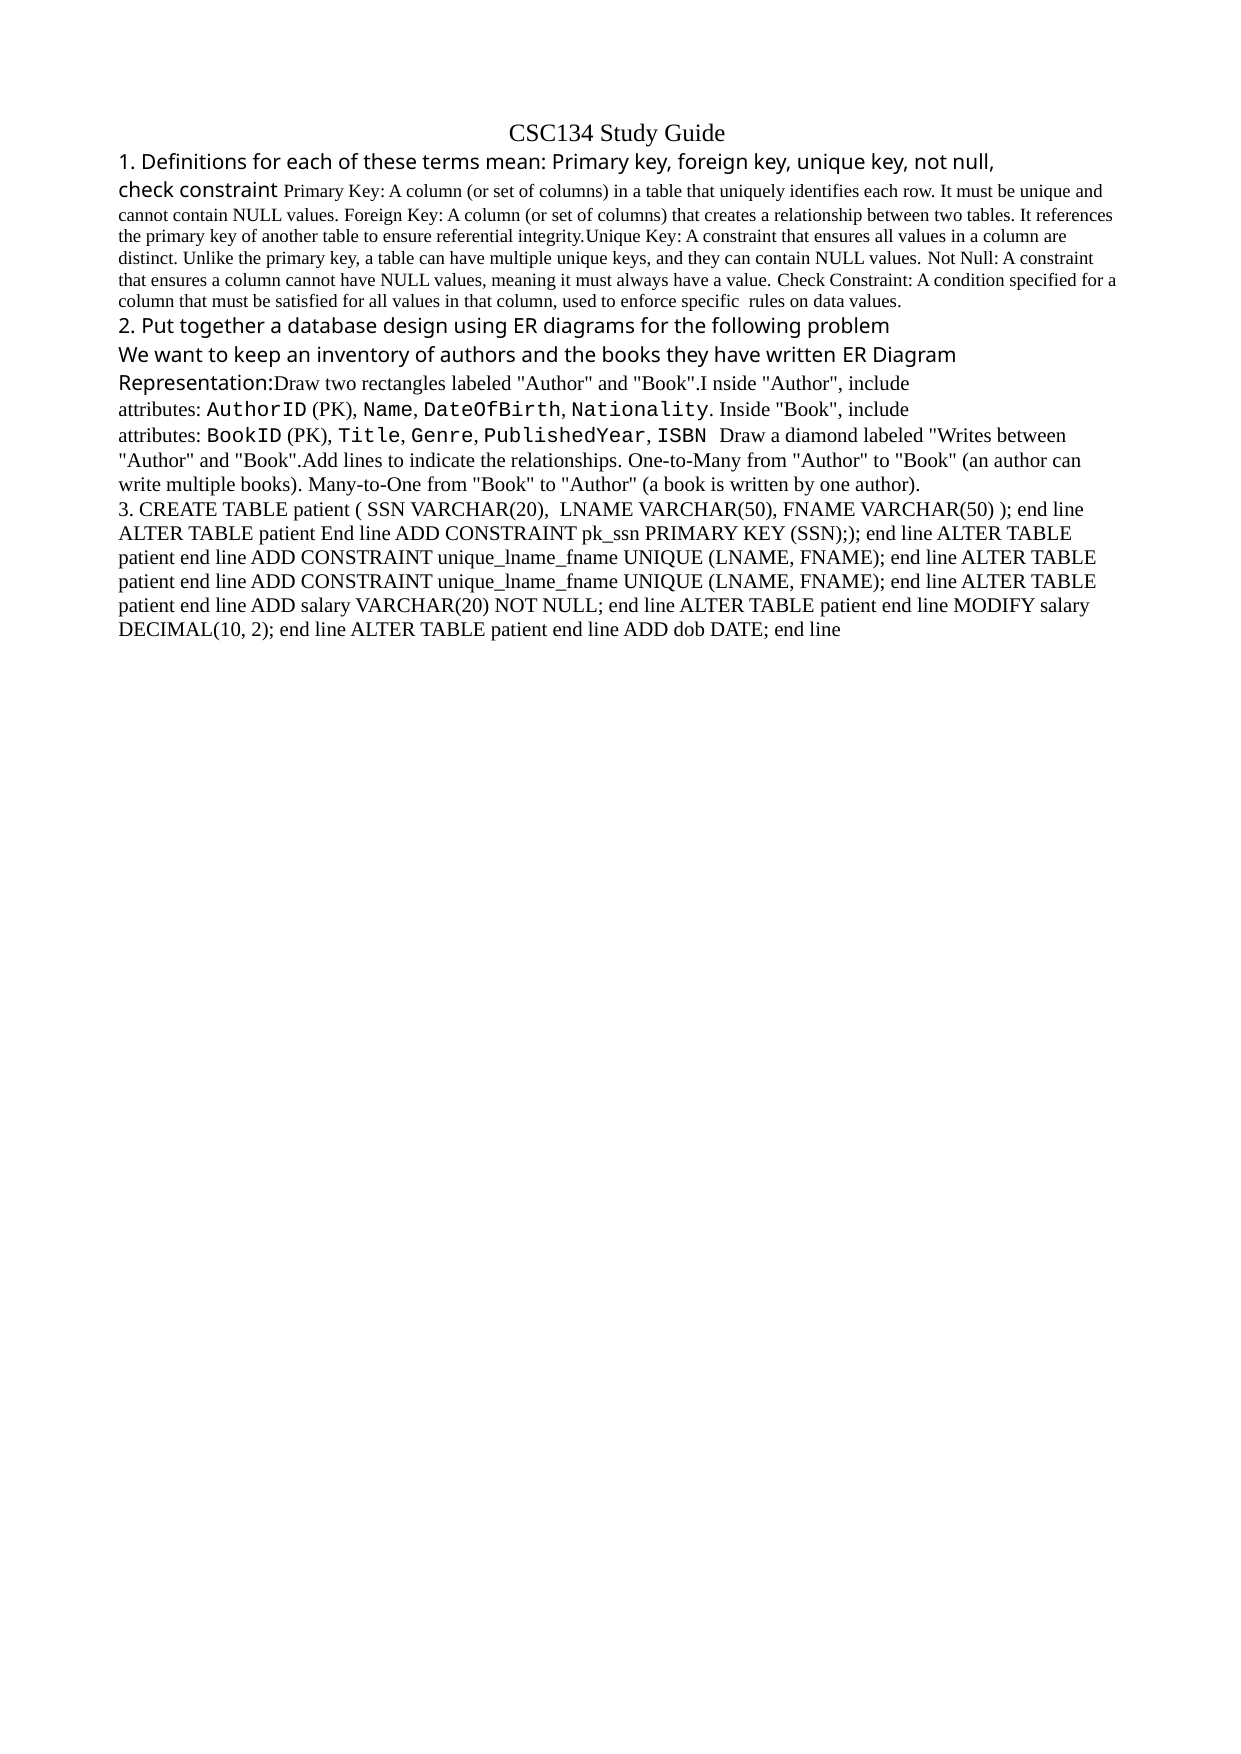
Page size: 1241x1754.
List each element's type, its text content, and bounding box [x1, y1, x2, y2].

text CSC134 Study Guide [118, 118, 1122, 147]
text 2. Put together a database design using ER diagrams for the following problem We want to keep an inventory of authors and the books they have written ER Diagram Representation:Draw two rectangles labeled "Author" and "Book".I nside "Author", include attributes: AuthorID (PK), Name, DateOfBirth, Nationality. Inside "Book", include attributes: BookID (PK), Title, Genre, PublishedYear, ISBN Draw a diamond labeled "Writes between "Author" and "Book".Add lines to indicate the relationships. One-to-Many from "Author" to "Book" (an author can write multiple books). Many-to-One from "Book" to "Author" (a book is written by one author). [118, 312, 1122, 496]
text check constraint Primary Key: A column (or set of columns) in a table that uniquely identifies each row. It must be unique and cannot contain NULL values. Foreign Key: A column (or set of columns) that creates a relationship between two tables. It references the primary key of another table to ensure referential integrity.Unique Key: A constraint that ensures all values in a column are distinct. Unlike the primary key, a table can have multiple unique keys, and they can contain NULL values. Not Null: A constraint that ensures a column cannot have NULL values, meaning it must always have a value. Check Constraint: A condition specified for a column that must be satisfied for all values in that column, used to enforce specific rules on data values. [118, 175, 1122, 312]
text 3. CREATE TABLE patient ( SSN VARCHAR(20), LNAME VARCHAR(50), FNAME VARCHAR(50) ); end line ALTER TABLE patient End line ADD CONSTRAINT pk_ssn PRIMARY KEY (SSN);); end line ALTER TABLE patient end line ADD CONSTRAINT unique_lname_fname UNIQUE (LNAME, FNAME); end line ALTER TABLE patient end line ADD CONSTRAINT unique_lname_fname UNIQUE (LNAME, FNAME); end line ALTER TABLE patient end line ADD salary VARCHAR(20) NOT NULL; end line ALTER TABLE patient end line MODIFY salary DECIMAL(10, 2); end line ALTER TABLE patient end line ADD dob DATE; end line [118, 496, 1122, 641]
text 1. Definitions for each of these terms mean: Primary key, foreign key, unique key, not null, [118, 147, 1122, 175]
